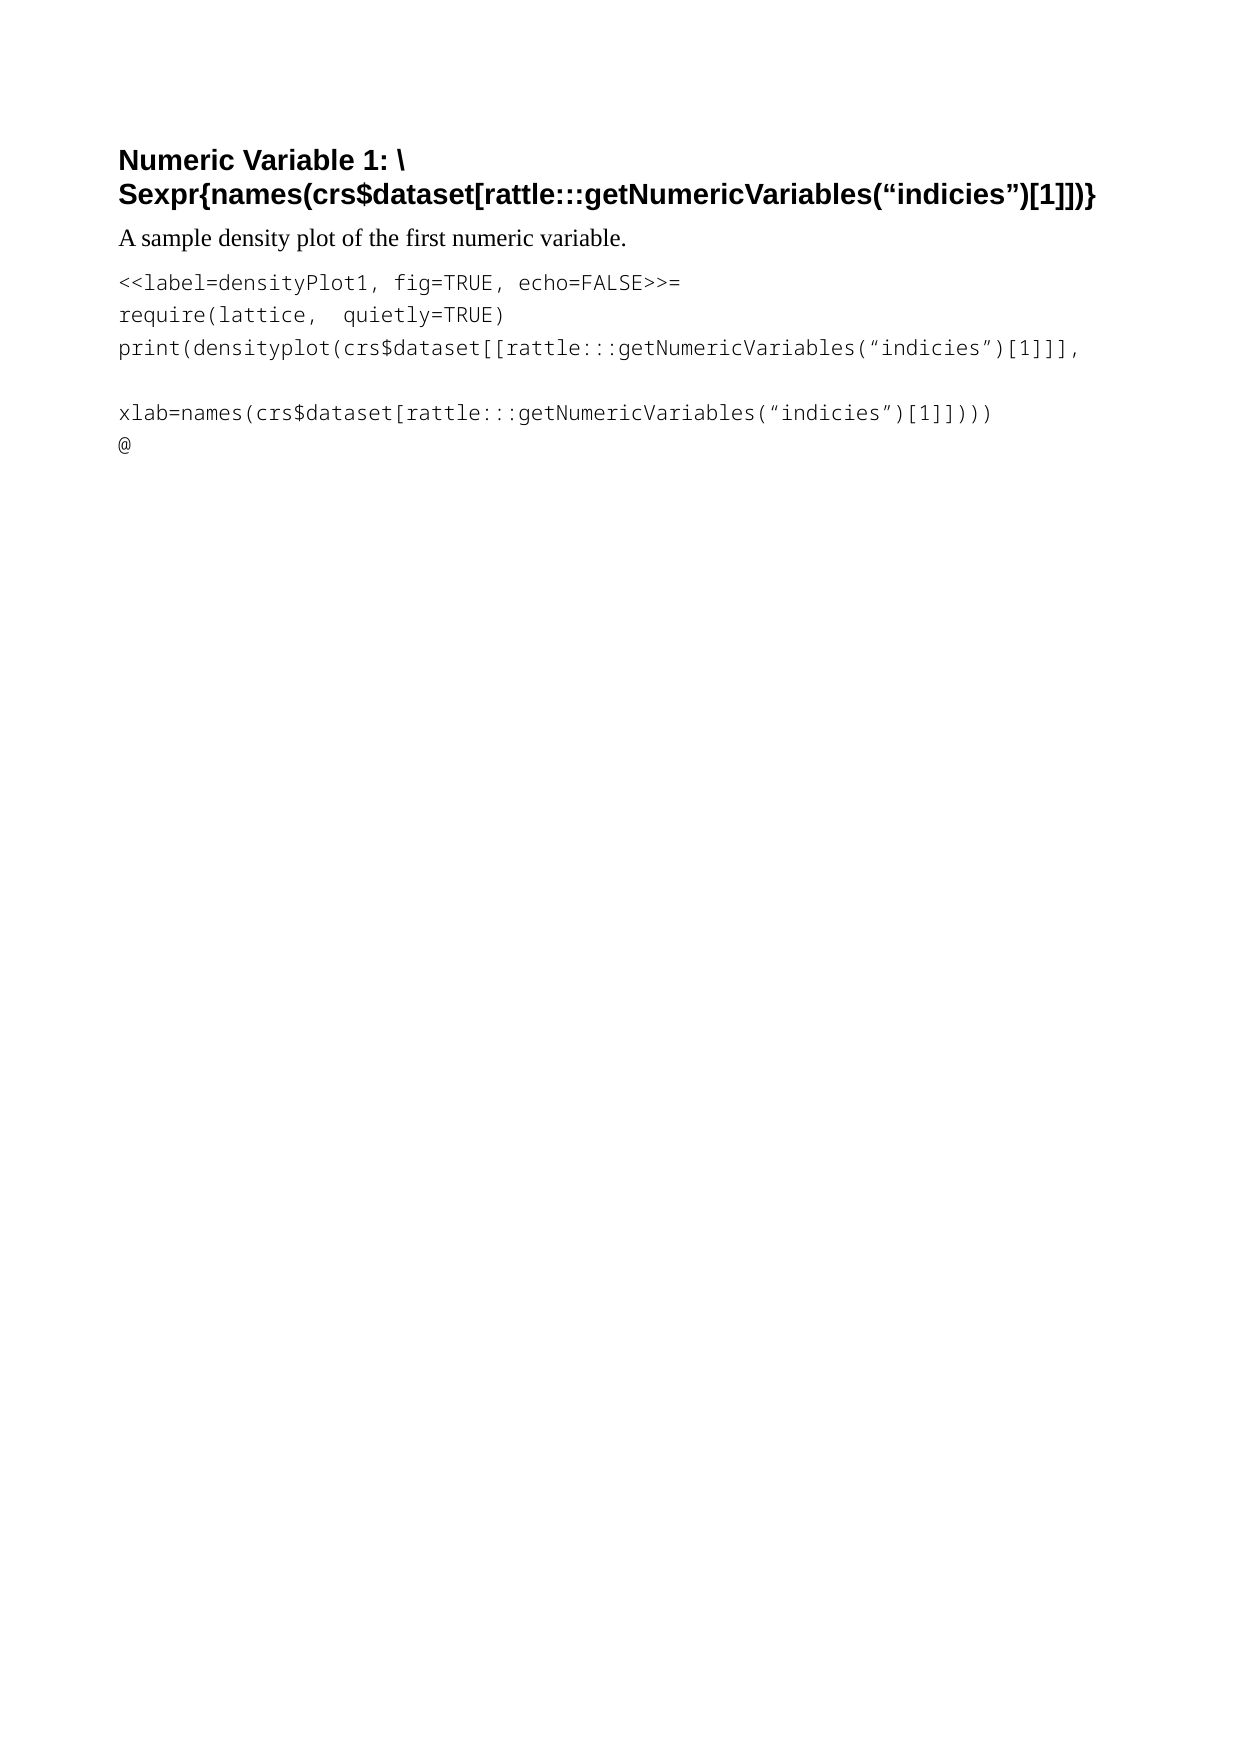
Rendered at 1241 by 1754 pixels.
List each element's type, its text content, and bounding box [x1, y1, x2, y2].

text @ [118, 426, 1122, 459]
text xlab=names(crs$dataset[rattle:::getNumericVariables(“indicies”)[1]]))) [118, 361, 1122, 426]
text require(lattice, quietly=TRUE) [118, 296, 1122, 329]
text print(densityplot(crs$dataset[[rattle:::getNumericVariables(“indicies”)[1]]], [118, 329, 1122, 361]
subtitle Numeric Variable 1: \Sexpr{names(crs$dataset[rattle:::getNumericVariables(“indicies”)[1]])} [118, 143, 1122, 210]
text <<label=densityPlot1, fig=TRUE, echo=FALSE>>= [118, 264, 1122, 296]
text A sample density plot of the first numeric variable. [118, 223, 1122, 251]
